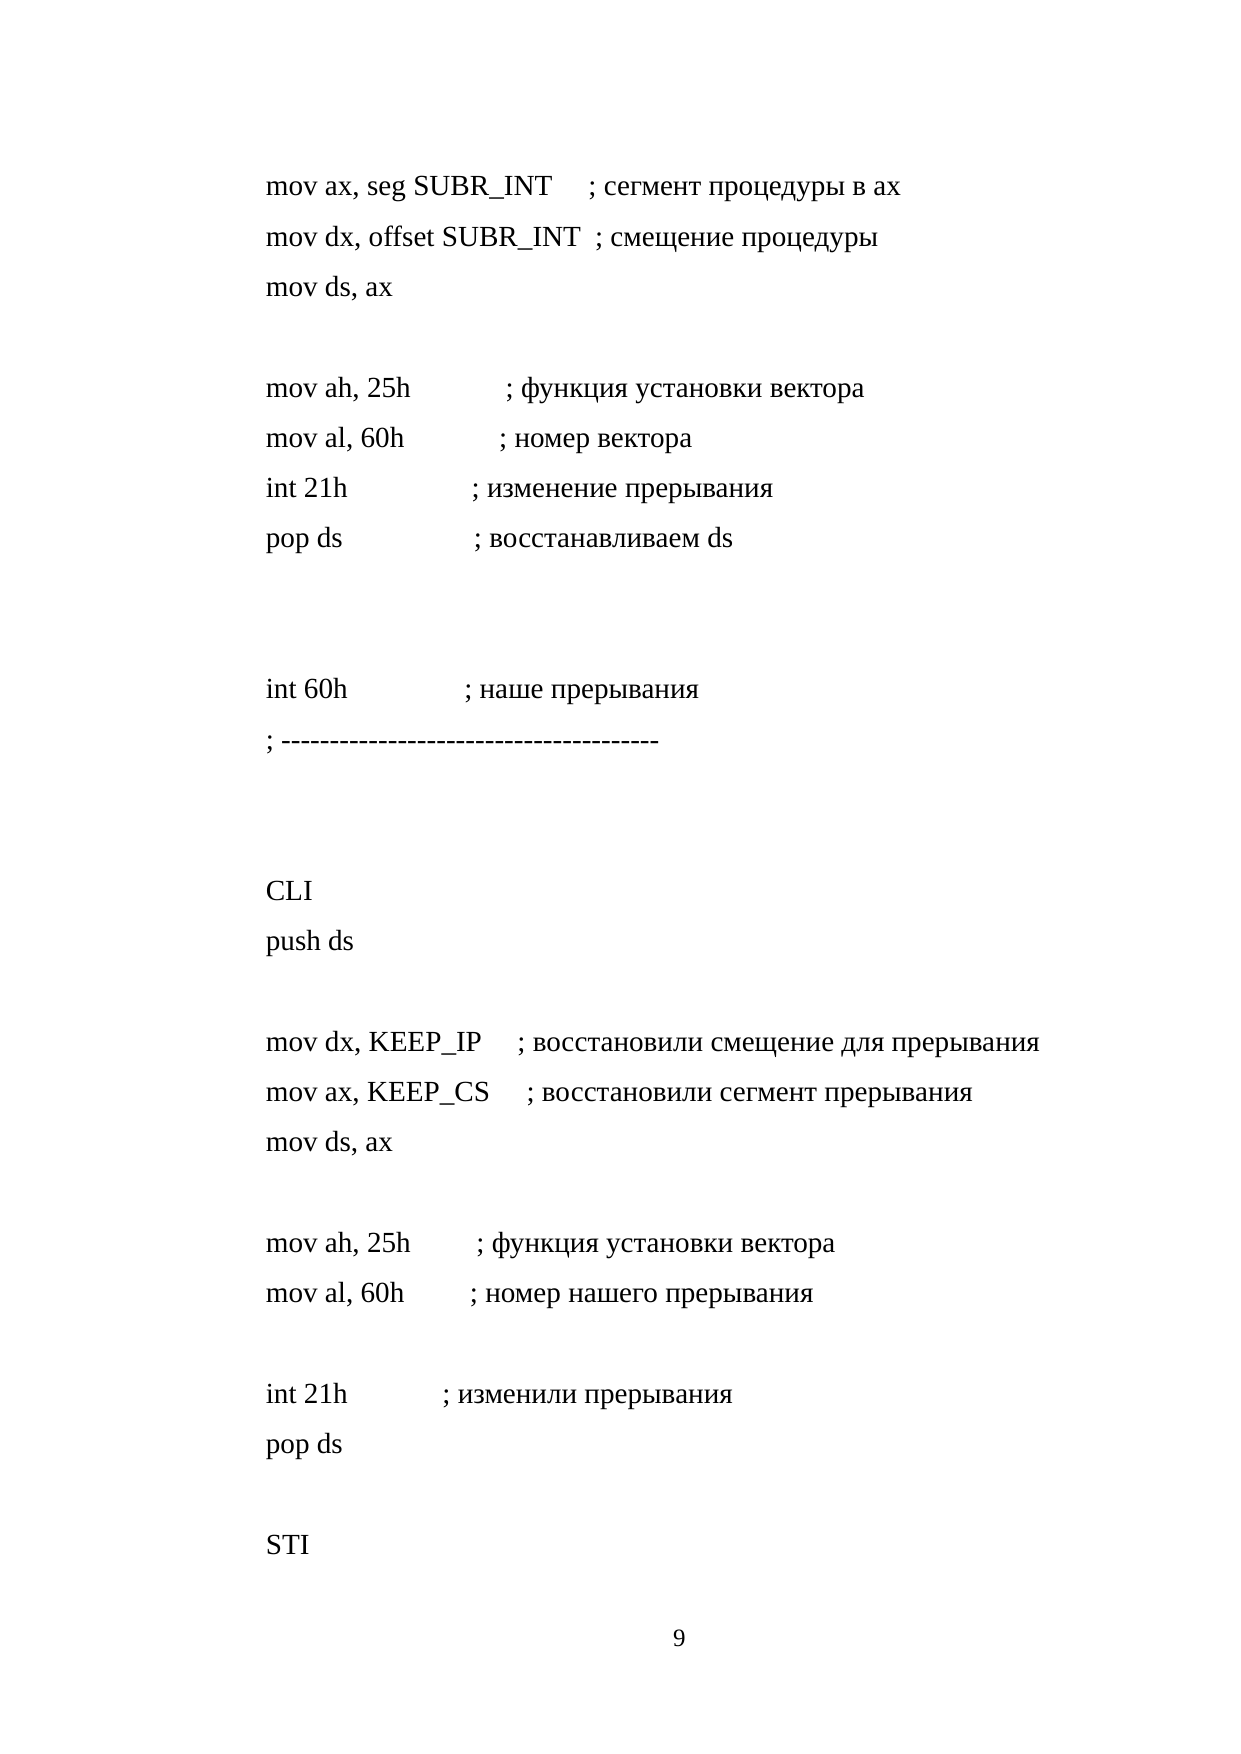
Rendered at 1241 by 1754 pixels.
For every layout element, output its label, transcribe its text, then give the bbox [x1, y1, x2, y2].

text ; --------------------------------------- [177, 722, 1181, 755]
text mov al, 60h ; номер нашего прерывания [177, 1275, 1181, 1309]
text STI [177, 1527, 1181, 1560]
text mov dx, KEEP_IP ; восстановили смещение для прерывания [177, 1024, 1181, 1057]
text int 60h ; наше прерывания [177, 672, 1181, 705]
text mov dx, offset SUBR_INT ; смещение процедуры [177, 219, 1181, 252]
text pop ds [177, 1426, 1181, 1460]
text mov ax, seg SUBR_INT ; сегмент процедуры в ax [177, 168, 1181, 202]
text mov ah, 25h ; функция установки вектора [177, 370, 1181, 403]
text push ds [177, 923, 1181, 957]
text mov ax, KEEP_CS ; восстановили сегмент прерывания [177, 1074, 1181, 1108]
text pop ds ; восстанавливаем ds [177, 521, 1181, 554]
text CLI [177, 873, 1181, 906]
text int 21h ; изменение прерывания [177, 470, 1181, 504]
text mov ds, ax [177, 1124, 1181, 1158]
text mov al, 60h ; номер вектора [177, 420, 1181, 453]
text mov ah, 25h ; функция установки вектора [177, 1225, 1181, 1258]
text int 21h ; изменили прерывания [177, 1376, 1181, 1409]
text mov ds, ax [177, 269, 1181, 303]
